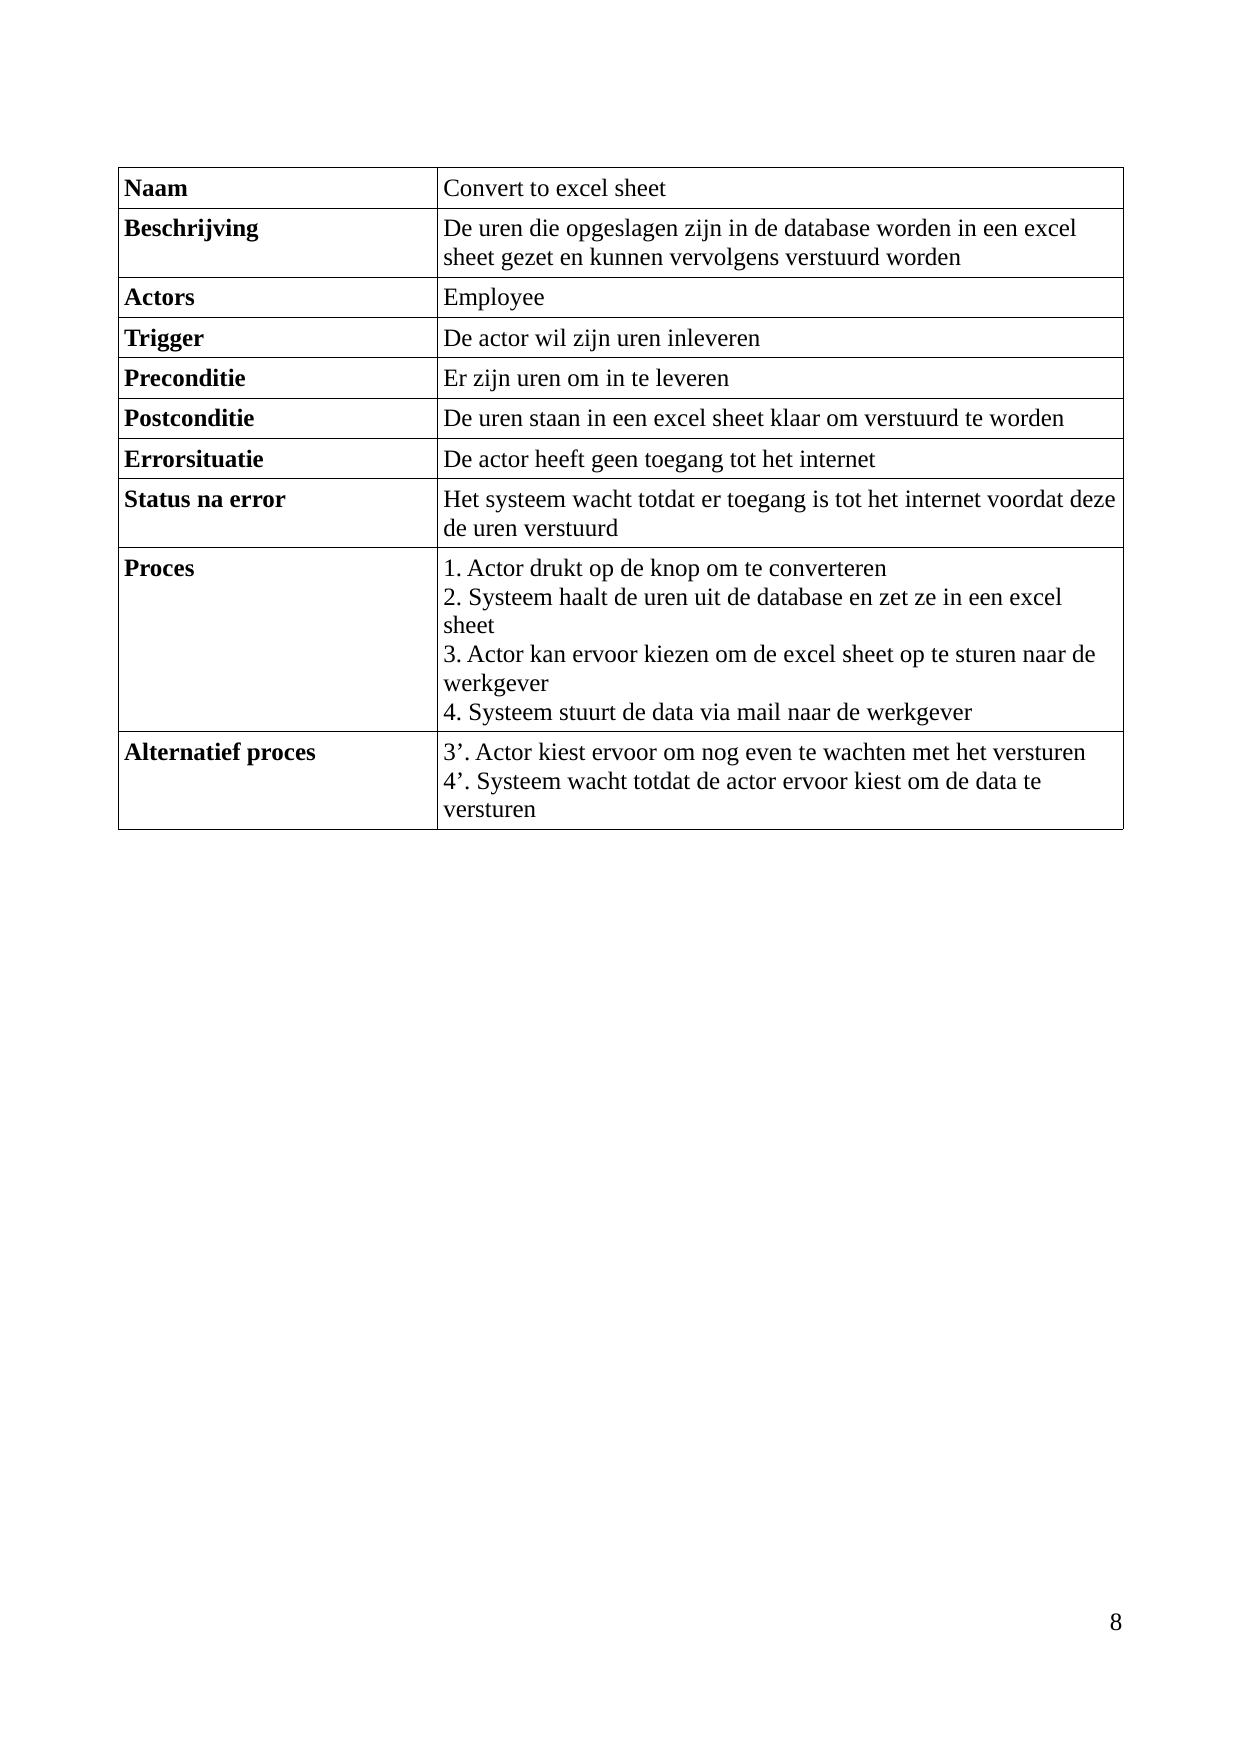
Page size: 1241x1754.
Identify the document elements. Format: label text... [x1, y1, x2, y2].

table_cell Employee [438, 278, 1123, 317]
table_cell De uren die opgeslagen zijn in de database worden in een excel sheet gezet en kunnen vervolgens verstuurd worden [438, 209, 1123, 277]
table_cell 1. Actor drukt op de knop om te converteren 2. Systeem haalt de uren uit de database en zet ze in een excel sheet 3. Actor kan ervoor kiezen om de excel sheet op te sturen naar de werkgever 4. Systeem stuurt de data via mail naar de werkgever [438, 548, 1123, 731]
table_cell Het systeem wacht totdat er toegang is tot het internet voordat deze de uren verstuurd [438, 479, 1123, 547]
table_cell Preconditie [119, 358, 437, 397]
table_cell De actor wil zijn uren inleveren [438, 318, 1123, 357]
table_cell De actor heeft geen toegang tot het internet [438, 439, 1123, 478]
table_cell Beschrijving [119, 209, 437, 277]
table_cell Alternatief proces [119, 732, 437, 829]
table_cell Status na error [119, 479, 437, 547]
table_cell Er zijn uren om in te leveren [438, 358, 1123, 397]
table_cell Proces [119, 548, 437, 731]
table_cell 3’. Actor kiest ervoor om nog even te wachten met het versturen 4’. Systeem wacht totdat de actor ervoor kiest om de data te versturen [438, 732, 1123, 829]
table_cell De uren staan in een excel sheet klaar om verstuurd te worden [438, 399, 1123, 438]
table_cell Actors [119, 278, 437, 317]
table_cell Trigger [119, 318, 437, 357]
table_header Naam [119, 168, 437, 207]
table_header Convert to excel sheet [438, 168, 1123, 207]
table_cell Postconditie [119, 399, 437, 438]
table_cell Errorsituatie [119, 439, 437, 478]
